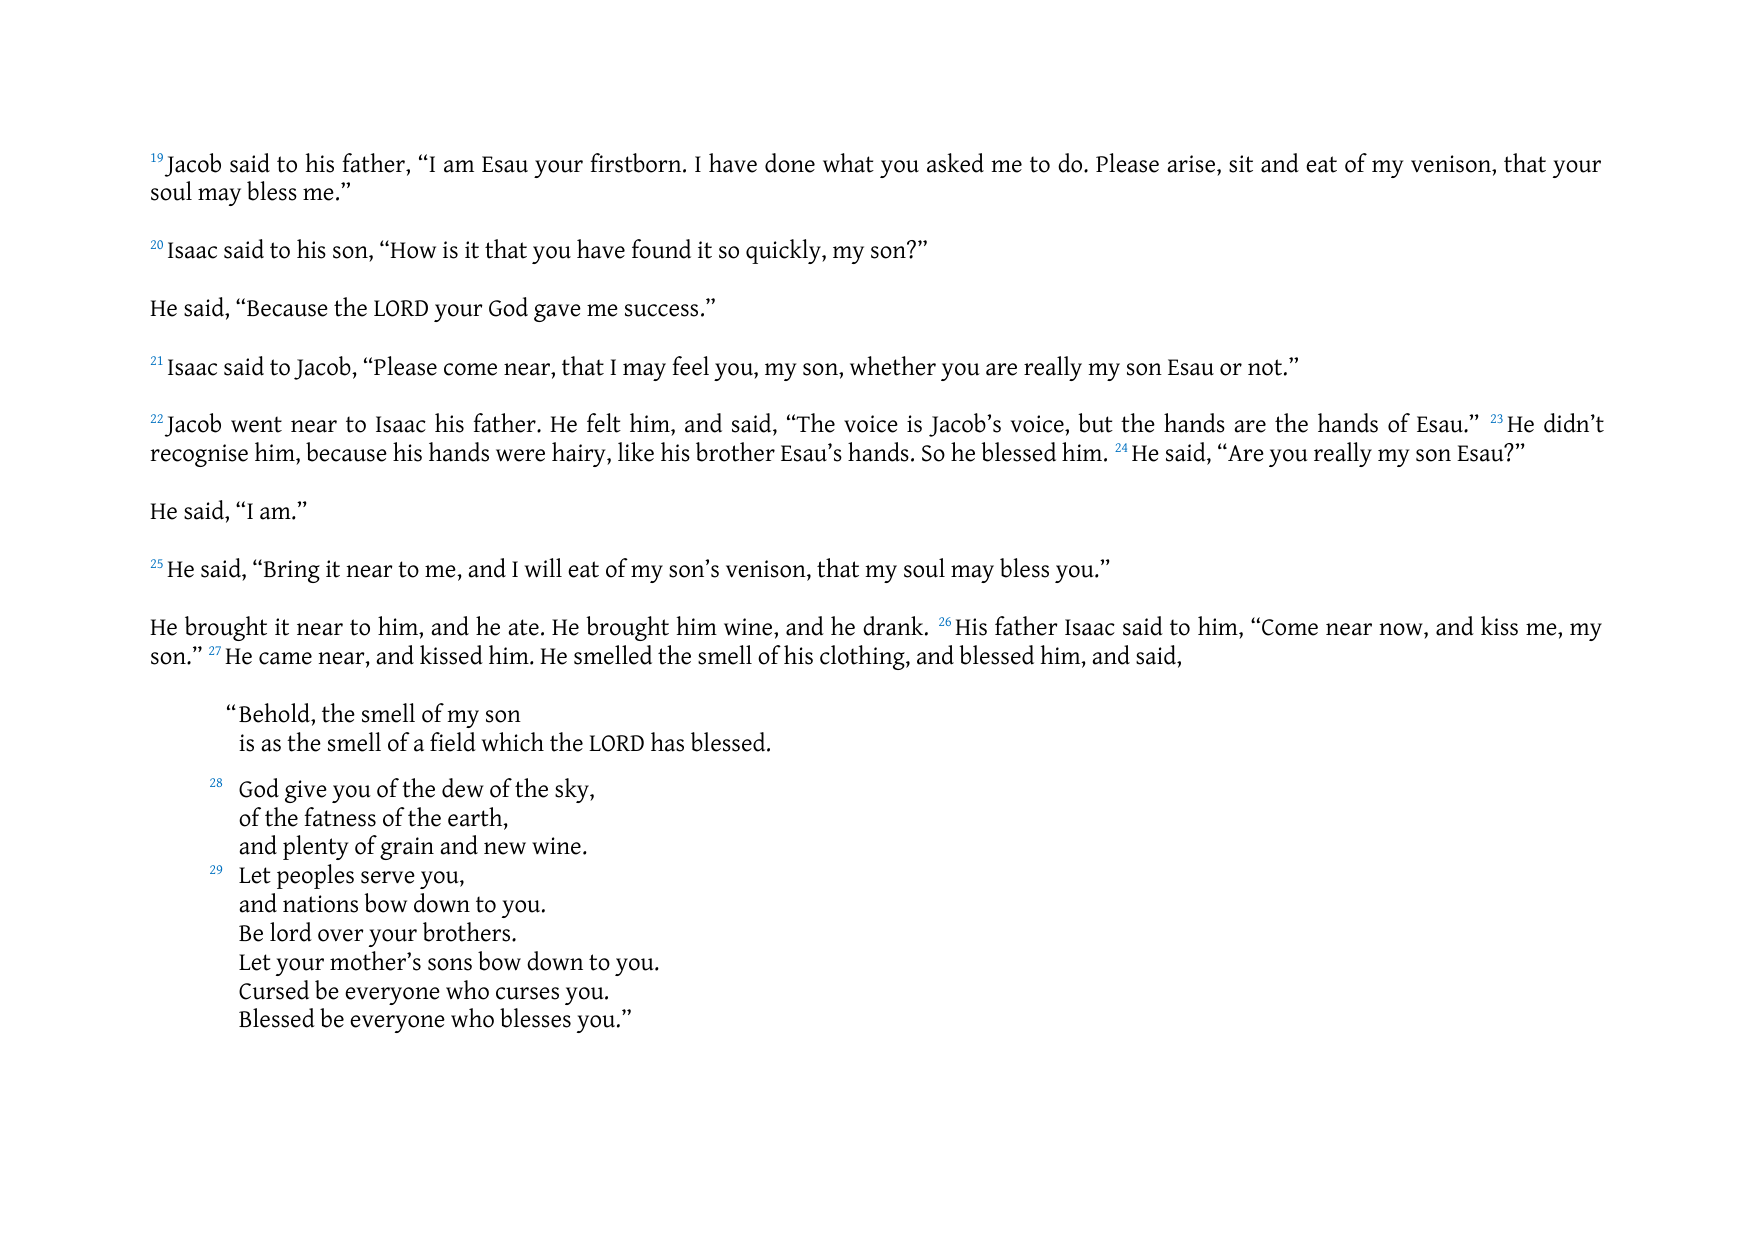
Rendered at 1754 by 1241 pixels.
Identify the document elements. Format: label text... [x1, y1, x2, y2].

text “ Behold, the smell of my son is as the smell of a field which the LORD has blessed. [209, 701, 1545, 758]
text 20 Isaac said to his son, “How is it that you have found it so quickly, my son?” [150, 237, 1604, 266]
text He said, “I am.” [150, 498, 1604, 527]
text 25 He said, “Bring it near to me, and I will eat of my son’s venison, that my soul may bless you.” [150, 556, 1604, 585]
text He brought it near to him, and he ate. He brought him wine, and he drank. 26 His father Isaac said to him, “Come near now, and kiss me, my son.” 27 He came near, and kissed him. He smelled the smell of his clothing, and blessed him, and said, [150, 614, 1604, 672]
text 28 God give you of the dew of the sky, of the fatness of the earth, and plenty of grain and new wine. [209, 775, 1545, 862]
text 19 Jacob said to his father, “I am Esau your firstborn. I have done what you asked me to do. Please arise, sit and eat of my venison, that your soul may bless me.” [150, 150, 1604, 208]
text He said, “Because the LORD your God gave me success.” [150, 295, 1604, 324]
text 21 Isaac said to Jacob, “Please come near, that I may feel you, my son, whether you are really my son Esau or not.” [150, 353, 1604, 382]
text 22 Jacob went near to Isaac his father. He felt him, and said, “The voice is Jacob’s voice, but the hands are the hands of Esau.” 23 He didn’t recognise him, because his hands were hairy, like his brother Esau’s hands. So he blessed him. 24 He said, “Are you really my son Esau?” [150, 411, 1604, 469]
text 29 Let peoples serve you, and nations bow down to you. Be lord over your brothers. Let your mother’s sons bow down to you. Cursed be everyone who curses you. Blessed be everyone who blesses you.” [209, 862, 1545, 1035]
